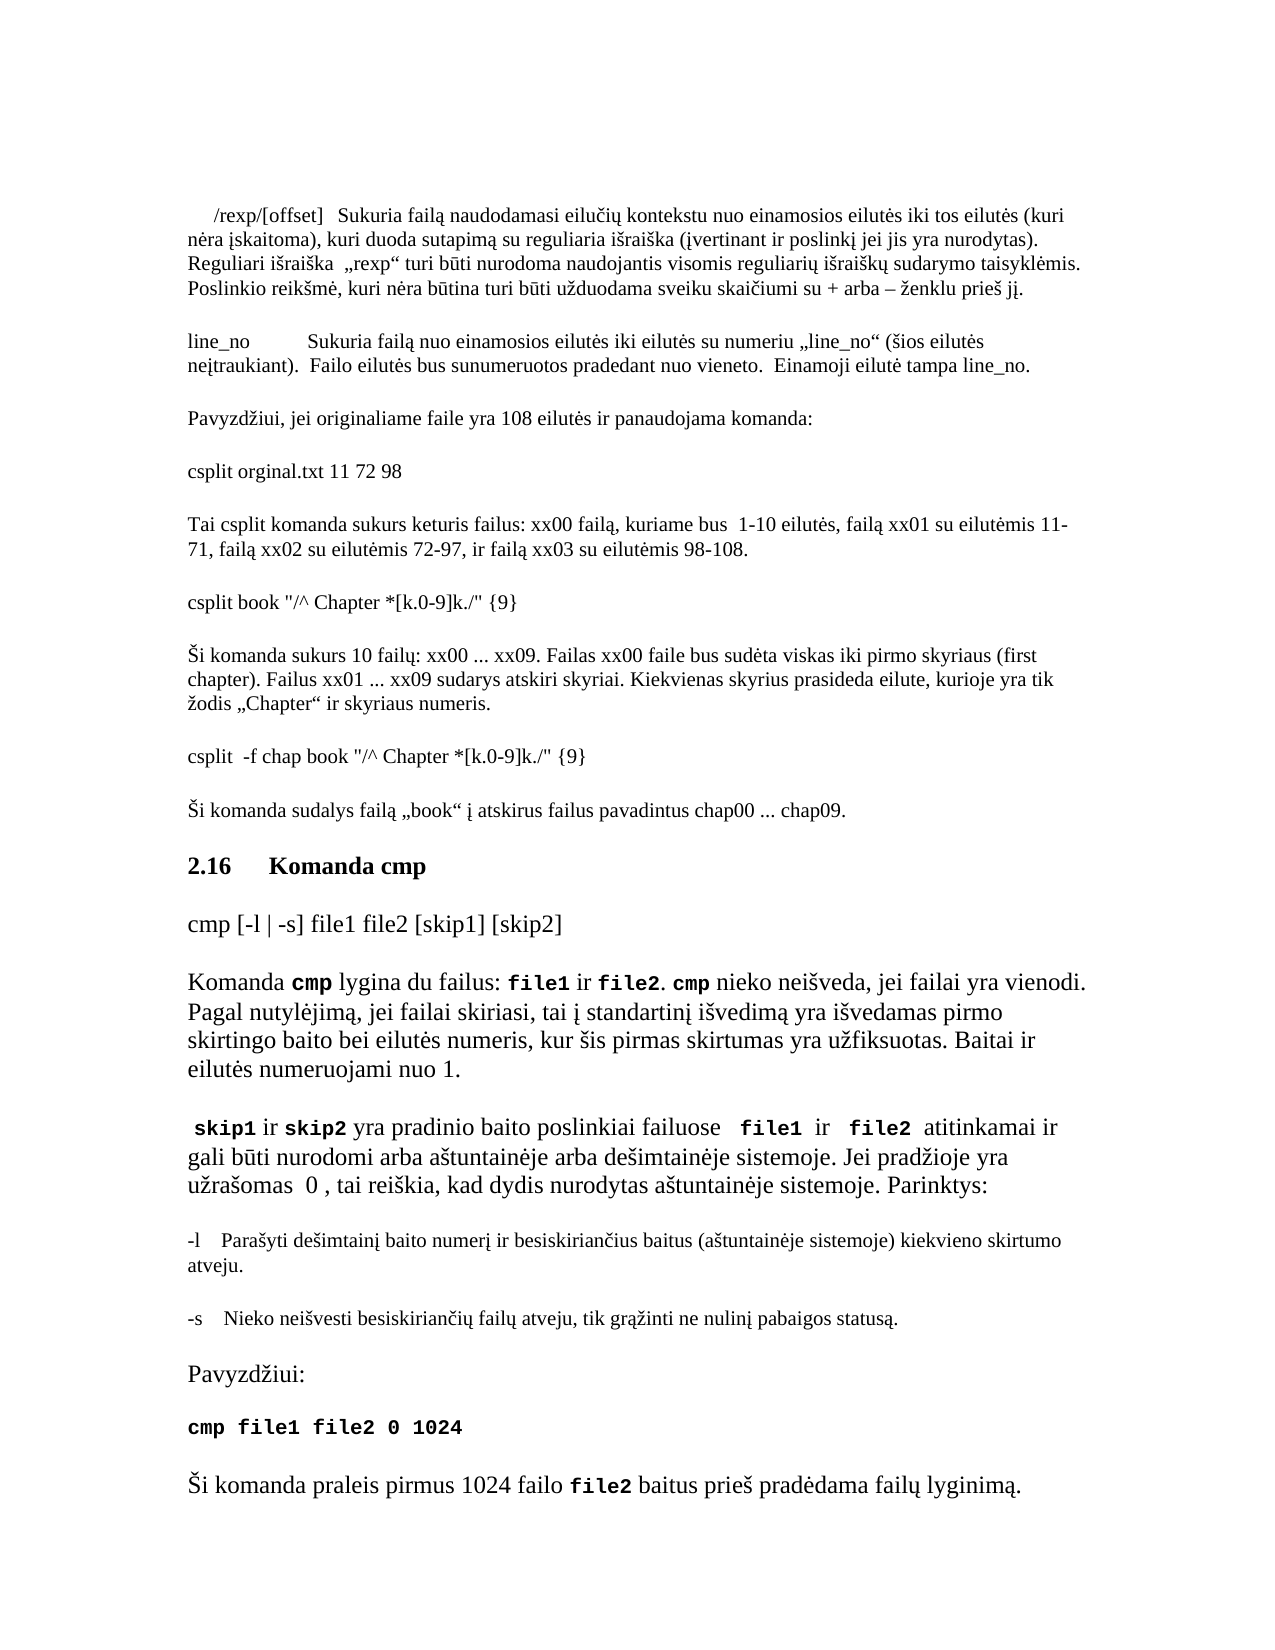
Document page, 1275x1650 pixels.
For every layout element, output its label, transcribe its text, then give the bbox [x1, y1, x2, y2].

text Ši komanda praleis pirmus 1024 failo file2 baitus prieš pradėdama failų lyginimą. [187, 1470, 1087, 1499]
text Komanda cmp lygina du failus: file1 ir file2. cmp nieko neišveda, jei failai yra vienodi. Pagal nutylėjimą, jei failai skiriasi, tai į standartinį išvedimą yra išvedamas pirmo skirtingo baito bei eilutės numeris, kur šis pirmas skirtumas yra užfiksuotas. Baitai ir eilutės numeruojami nuo 1. [187, 967, 1087, 1083]
list Komanda cmp [187, 851, 1087, 879]
text line_no Sukuria failą nuo einamosios eilutės iki eilutės su numeriu „line_no“ (šios eilutės neįtraukiant). Failo eilutės bus sunumeruotos pradedant nuo vieneto. Einamoji eilutė tampa line_no. [187, 329, 1087, 377]
text Tai csplit komanda sukurs keturis failus: xx00 failą, kuriame bus 1-10 eilutės, failą xx01 su eilutėmis 11-71, failą xx02 su eilutėmis 72-97, ir failą xx03 su eilutėmis 98-108. [187, 512, 1087, 561]
text -l Parašyti dešimtainį baito numerį ir besiskiriančius baitus (aštuntainėje sistemoje) kiekvieno skirtumo atveju. [187, 1228, 1087, 1277]
text Pavyzdžiui: [187, 1359, 1087, 1388]
text Ši komanda sudalys failą „book“ į atskirus failus pavadintus chap00 ... chap09. [187, 797, 1087, 822]
text csplit -f chap book "/^ Chapter *[k.0-9]k./" {9} [187, 744, 1087, 768]
text -s Nieko neišvesti besiskiriančių failų atveju, tik grąžinti ne nulinį pabaigos statusą. [187, 1306, 1087, 1330]
text csplit orginal.txt 11 72 98 [187, 459, 1087, 483]
text Ši komanda sukurs 10 failų: xx00 ... xx09. Failas xx00 faile bus sudėta viskas iki pirmo skyriaus (first chapter). Failus xx01 ... xx09 sudarys atskiri skyriai. Kiekvienas skyrius prasideda eilute, kurioje yra tik žodis „Chapter“ ir skyriaus numeris. [187, 643, 1087, 715]
text Pavyzdžiui, jei originaliame faile yra 108 eilutės ir panaudojama komanda: [187, 406, 1087, 430]
text csplit book "/^ Chapter *[k.0-9]k./" {9} [187, 590, 1087, 614]
text cmp file1 file2 0 1024 [187, 1417, 1087, 1441]
text skip1 ir skip2 yra pradinio baito poslinkiai failuose file1 ir file2 atitinkamai ir gali būti nurodomi arba aštuntainėje arba dešimtainėje sistemoje. Jei pradžioje yra užrašomas 0 , tai reiškia, kad dydis nurodytas aštuntainėje sistemoje. Parinktys: [187, 1112, 1087, 1199]
text /rexp/[offset] Sukuria failą naudodamasi eilučių kontekstu nuo einamosios eilutės iki tos eilutės (kuri nėra įskaitoma), kuri duoda sutapimą su reguliaria išraiška (įvertinant ir poslinkį jei jis yra nurodytas). Reguliari išraiška „rexp“ turi būti nurodoma naudojantis visomis reguliarių išraiškų sudarymo taisyklėmis. Poslinkio reikšmė, kuri nėra būtina turi būti užduodama sveiku skaičiumi su + arba – ženklu prieš jį. [187, 203, 1087, 299]
text cmp [-l | -s] file1 file2 [skip1] [skip2] [187, 909, 1087, 937]
